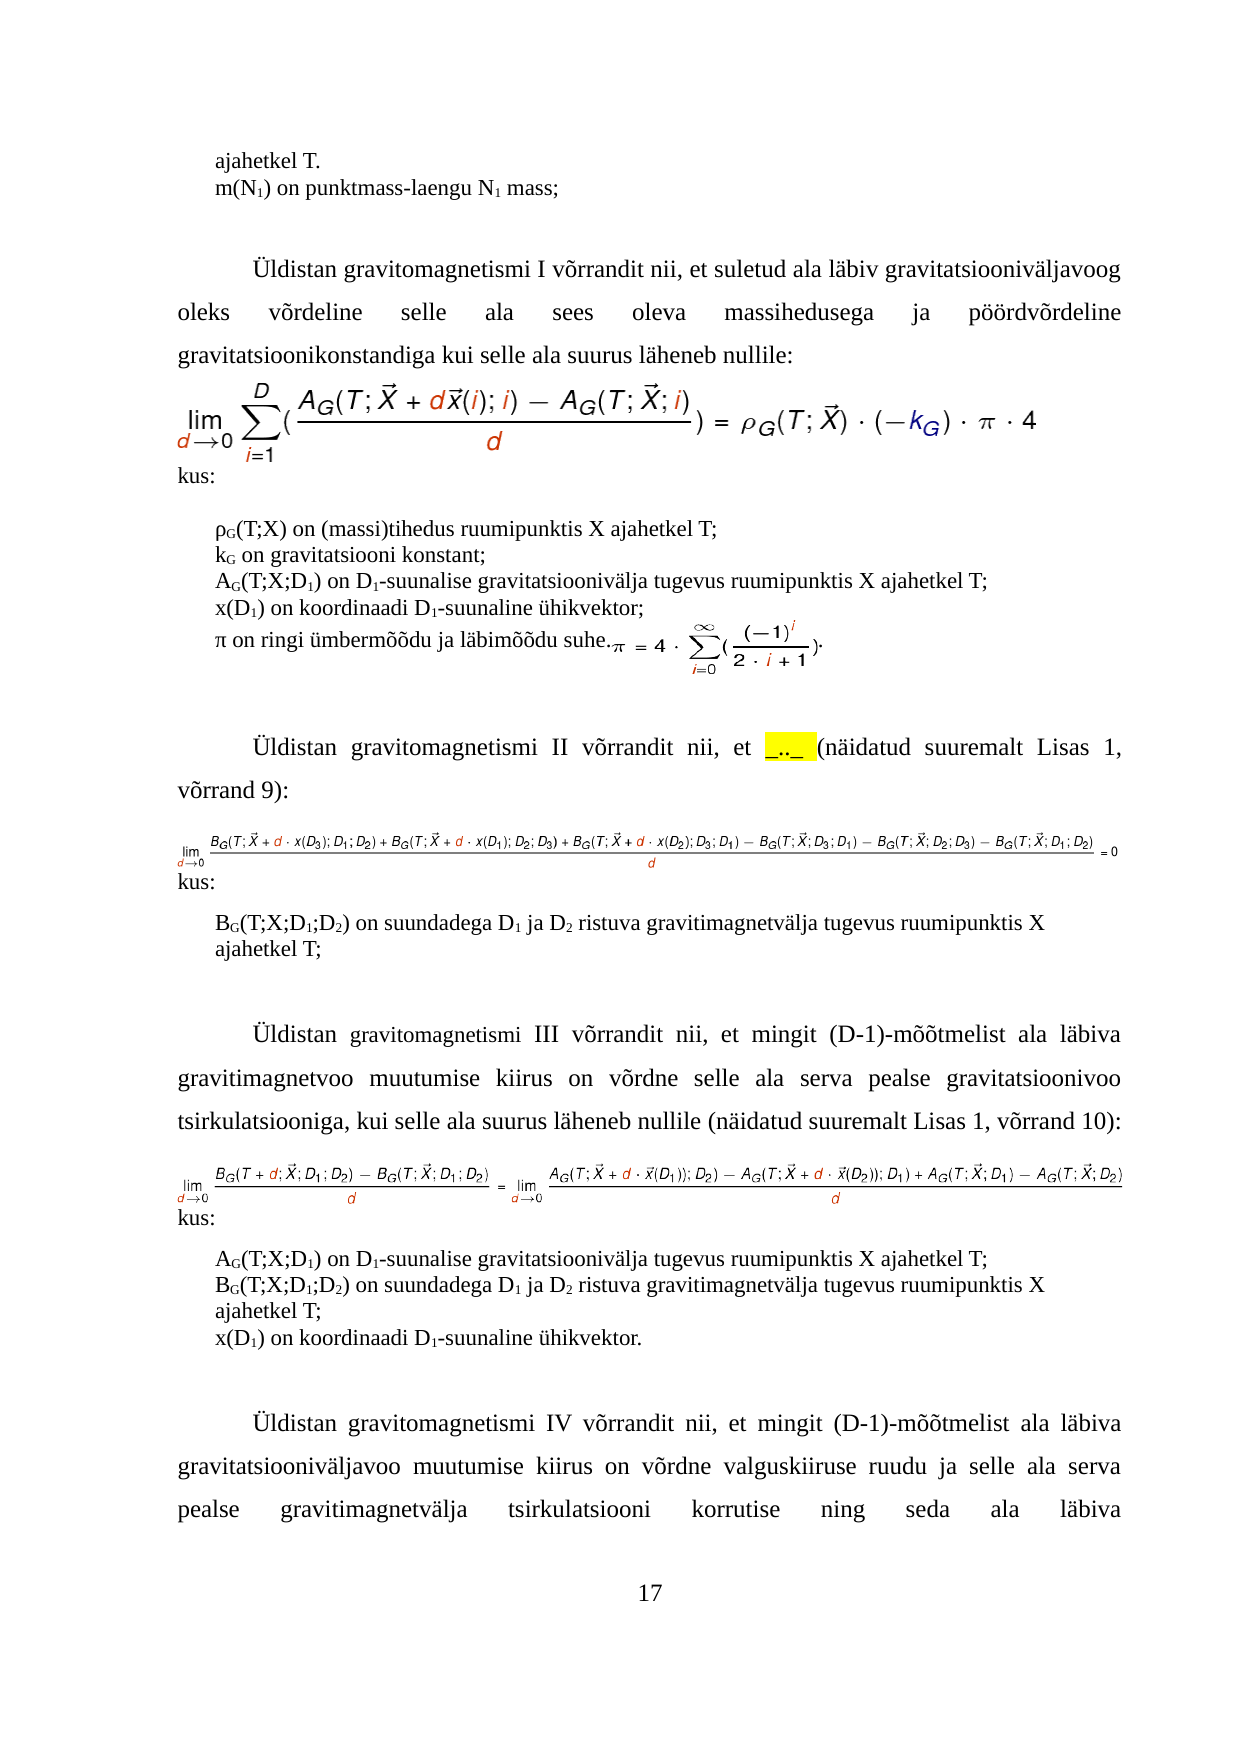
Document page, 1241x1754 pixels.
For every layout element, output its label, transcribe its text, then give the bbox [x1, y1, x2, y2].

text Üldistan gravitomagnetismi I võrrandit nii, et suletud ala läbiv gravitatsiooniväljavoog oleks võrdeline selle ala sees oleva massihedusega ja pöördvõrdeline gravitatsioonikonstandiga kui selle ala suurus läheneb nullile: [177, 254, 1122, 369]
text kus: [177, 384, 1122, 488]
text AG(T;X;D1) on D1-suunalise gravitatsioonivälja tugevus ruumipunktis X ajahetkel T; BG(T;X;D1;D2) on suundadega D1 ja D2 ristuva gravitimagnetvälja tugevus ruumipunktis X ajahetkel T; x(D1) on koordinaadi D1-suunaline ühikvektor. [215, 1244, 1122, 1350]
text ajahetkel T. m(N1) on punktmass-laengu N1 mass; [215, 148, 1122, 200]
text kus: [177, 868, 1122, 894]
picture [177, 832, 1123, 868]
picture [611, 620, 818, 674]
picture [177, 1163, 1123, 1204]
text ρG(T;X) on (massi)tihedus ruumipunktis X ajahetkel T; kG on gravitatsiooni konstant; AG(T;X;D1) on D1-suunalise gravitatsioonivälja tugevus ruumipunktis X ajahetkel T; x(D1) on koordinaadi D1-suunaline ühikvektor; π on ringi ümbermõõdu ja läbimõõdu suhe.. [215, 515, 1122, 674]
picture [177, 383, 1036, 462]
text kus: [177, 1204, 1122, 1230]
text Üldistan gravitomagnetismi III võrrandit nii, et mingit (D-1)-mõõtmelist ala läbiva gravitimagnetvoo muutumise kiirus on võrdne selle ala serva pealse gravitatsioonivoo tsirkulatsiooniga, kui selle ala suurus läheneb nullile (näidatud suuremalt Lisas 1, võrrand 10): [177, 1019, 1122, 1134]
text Üldistan gravitomagnetismi II võrrandit nii, et _.._ (näidatud suuremalt Lisas 1, võrrand 9): [177, 732, 1122, 804]
text BG(T;X;D1;D2) on suundadega D1 ja D2 ristuva gravitimagnetvälja tugevus ruumipunktis X ajahetkel T; [215, 909, 1122, 962]
text Üldistan gravitomagnetismi IV võrrandit nii, et mingit (D-1)-mõõtmelist ala läbiva gravitatsiooniväljavoo muutumise kiirus on võrdne valguskiiruse ruudu ja selle ala serva pealse gravitimagnetvälja tsirkulatsiooni korrutise ning seda ala läbiva [177, 1408, 1122, 1523]
